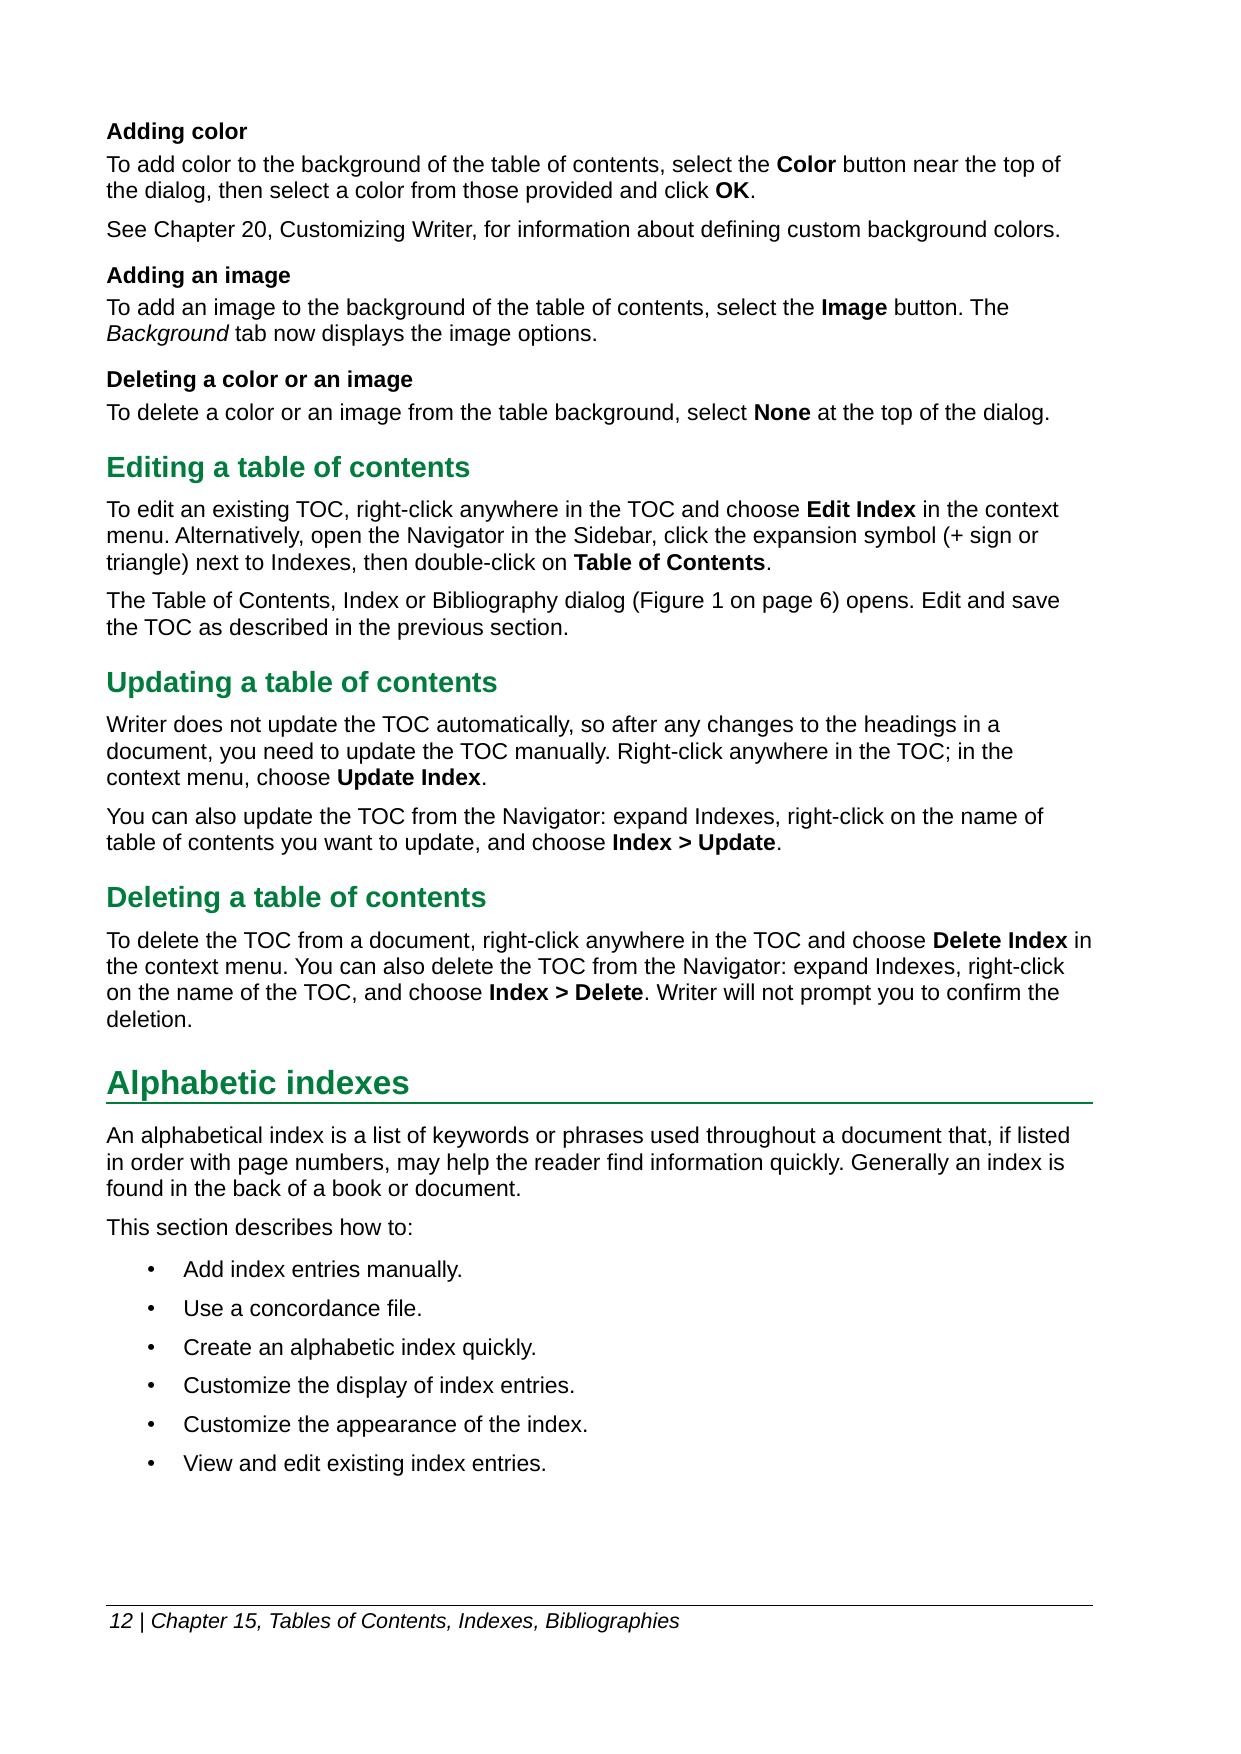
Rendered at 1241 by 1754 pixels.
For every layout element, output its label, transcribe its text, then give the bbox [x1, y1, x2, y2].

subtitle Alphabetic indexes [106, 1063, 1093, 1102]
list To delete a color or an image from the table background, select None at the top of the dialog. [106, 398, 1093, 425]
subtitle Updating a table of contents [106, 665, 1093, 699]
text An alphabetical index is a list of keywords or phrases used throughout a document that, if listed in order with page numbers, may help the reader find information quickly. Generally an index is found in the back of a book or document. [106, 1122, 1093, 1202]
list Customize the appearance of the index. [144, 1408, 1093, 1438]
subtitle Adding an image [106, 262, 1093, 288]
list To edit an existing TOC, right-click anywhere in the TOC and choose Edit Index in the context menu. Alternatively, open the Navigator in the Sidebar, click the expansion symbol (+ sign or triangle) next to Indexes, then double-click on Table of Contents. [106, 496, 1093, 575]
text Writer does not update the TOC automatically, so after any changes to the headings in a document, you need to update the TOC manually. Right-click anywhere in the TOC; in the context menu, choose Update Index. [106, 711, 1093, 790]
subtitle Editing a table of contents [106, 450, 1093, 483]
list Use a concordance file. [144, 1292, 1093, 1321]
text To add color to the background of the table of contents, select the Color button near the top of the dialog, then select a color from those provided and click OK. [106, 151, 1093, 203]
list View and edit existing index entries. [144, 1447, 1093, 1479]
list To add an image to the background of the table of contents, select the Image button. The Background tab now displays the image options. [106, 294, 1093, 347]
list Create an alphabetic index quickly. [144, 1331, 1093, 1360]
text You can also update the TOC from the Navigator: expand Indexes, right-click on the name of table of contents you want to update, and choose Index > Update. [106, 803, 1093, 856]
text See Chapter 20, Customizing Writer, for information about defining custom background colors. [106, 216, 1093, 242]
list The Table of Contents, Index or Bibliography dialog (Figure 1 on page 6) opens. Edit and save the TOC as described in the previous section. [106, 587, 1093, 640]
list Customize the display of index entries. [144, 1369, 1093, 1399]
list Add index entries manually. [144, 1253, 1093, 1282]
list This section describes how to: [106, 1214, 1093, 1240]
subtitle Adding color [106, 118, 1093, 144]
subtitle Deleting a color or an image [106, 366, 1093, 392]
text To delete the TOC from a document, right-click anywhere in the TOC and choose Delete Index in the context menu. You can also delete the TOC from the Navigator: expand Indexes, right-click on the name of the TOC, and choose Index > Delete. Writer will not prompt you to confirm the deletion. [106, 927, 1093, 1032]
subtitle Deleting a table of contents [106, 881, 1093, 914]
